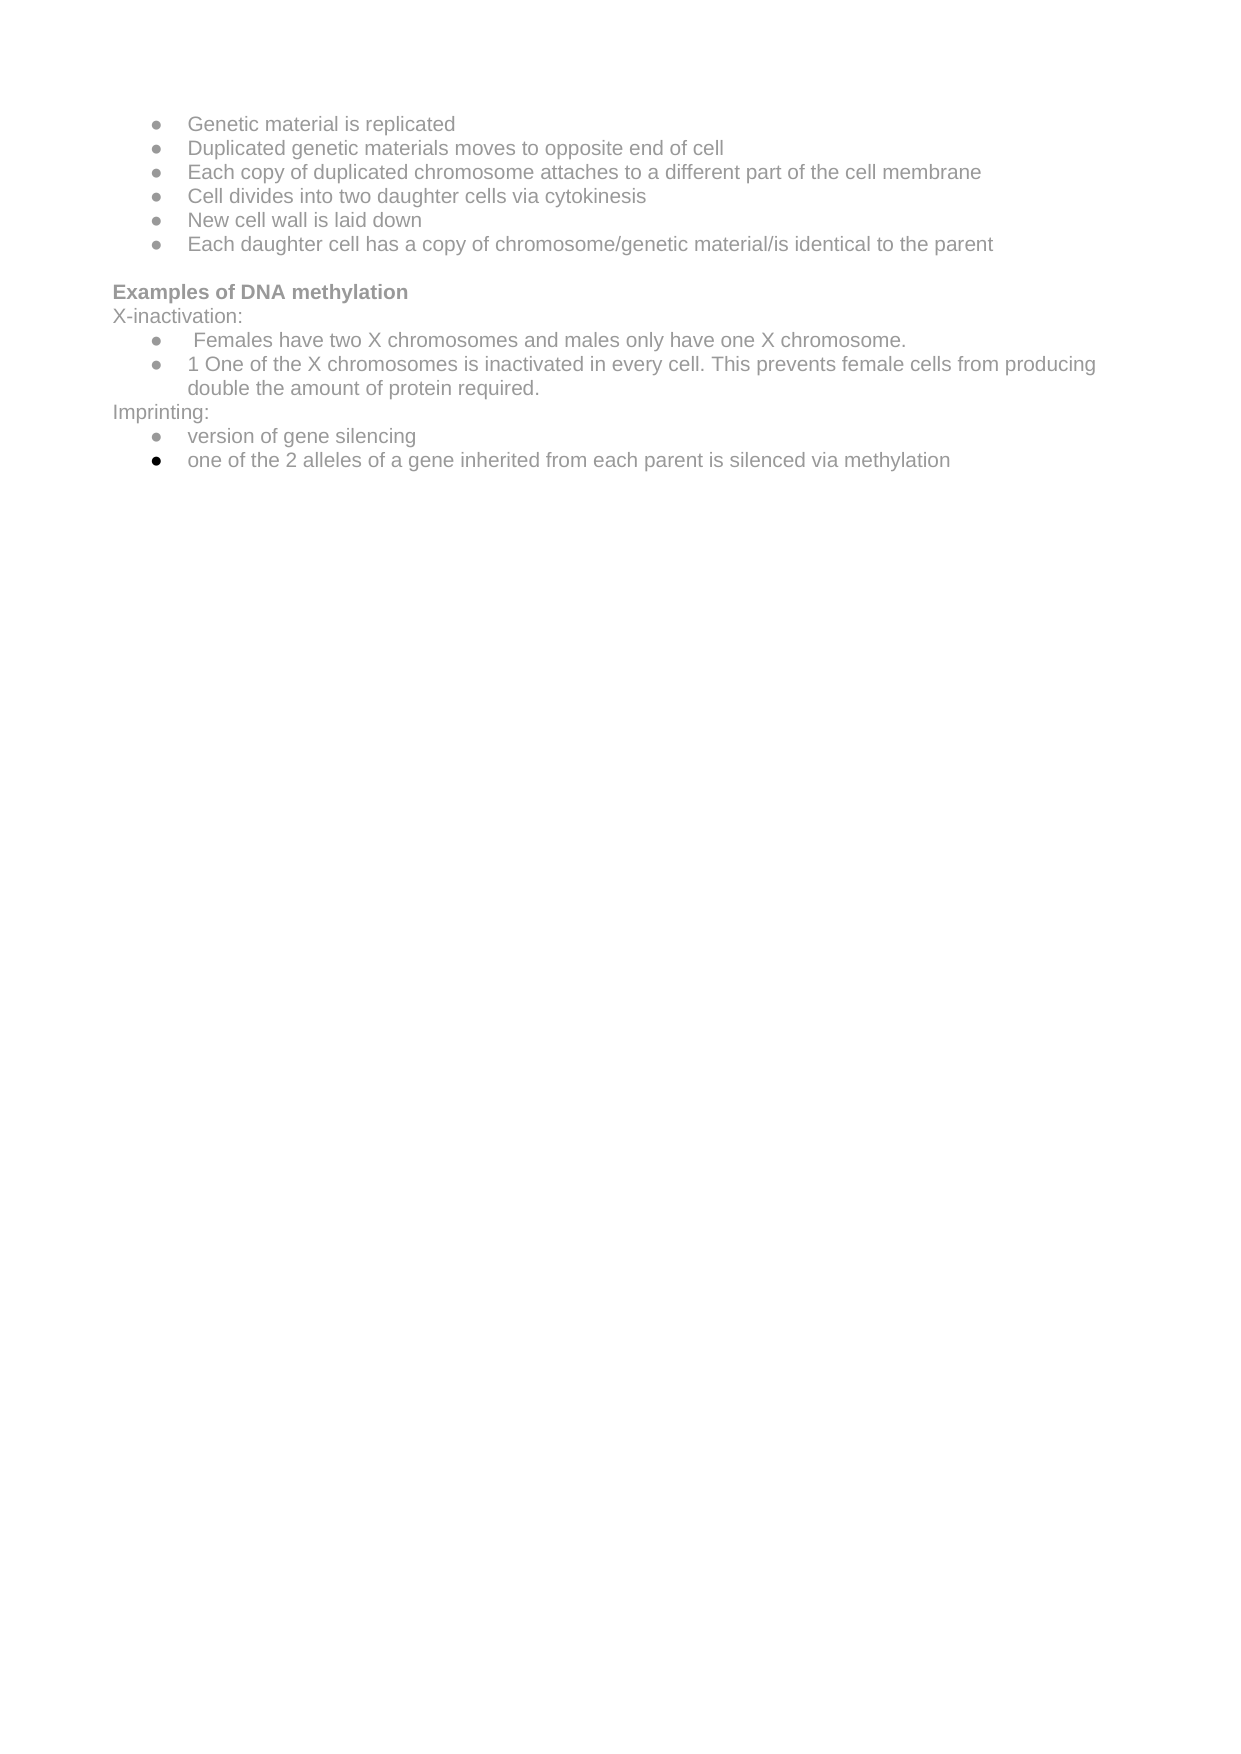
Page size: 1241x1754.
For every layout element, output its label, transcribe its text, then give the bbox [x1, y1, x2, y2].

list Each daughter cell has a copy of chromosome/genetic material/is identical to the parent [150, 232, 1164, 256]
list Females have two X chromosomes and males only have one X chromosome. [150, 328, 1164, 352]
list New cell wall is laid down [150, 208, 1164, 232]
text Imprinting: [112, 399, 1164, 423]
text X-inactivation: [112, 304, 1164, 328]
list 1 One of the X chromosomes is inactivated in every cell. This prevents female cells from producing double the amount of protein required. [150, 352, 1164, 399]
list version of gene silencing [150, 423, 1164, 447]
list one of the 2 alleles of a gene inherited from each parent is silenced via methylation [150, 447, 1164, 471]
list Genetic material is replicated [150, 112, 1164, 136]
list Each copy of duplicated chromosome attaches to a different part of the cell membrane [150, 160, 1164, 184]
list Duplicated genetic materials moves to opposite end of cell [150, 136, 1164, 160]
text Examples of DNA methylation [112, 280, 1164, 304]
list Cell divides into two daughter cells via cytokinesis [150, 184, 1164, 208]
